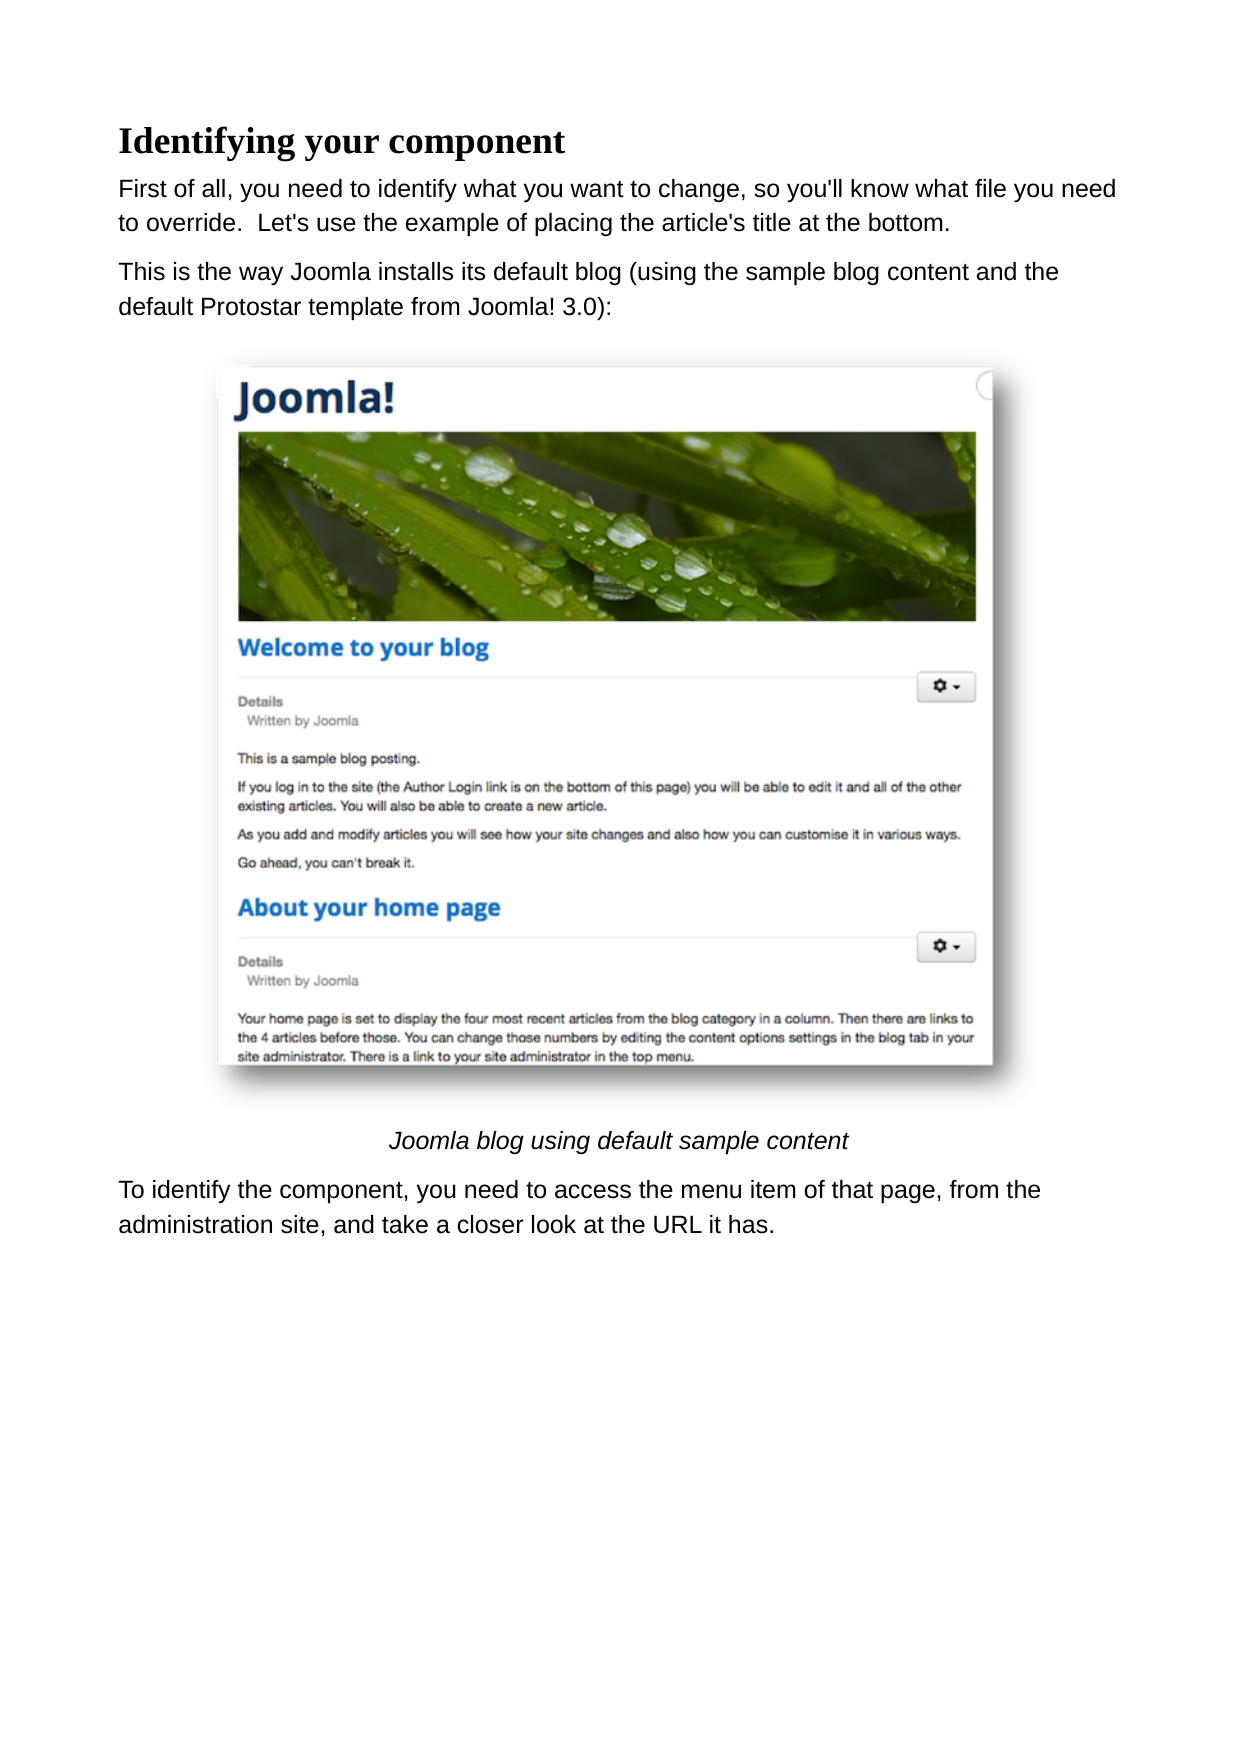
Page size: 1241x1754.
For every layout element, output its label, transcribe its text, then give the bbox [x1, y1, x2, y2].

text First of all, you need to identify what you want to change, so you'll know what file you need to override. Let's use the example of placing the article's title at the bottom. [118, 174, 1122, 237]
text This is the way Joomla installs its default blog (using the sample blog content and the default Protostar template from Joomla! 3.0): [118, 257, 1122, 321]
subtitle Identifying your component [118, 118, 1122, 161]
picture [192, 340, 1049, 1121]
text Joomla blog using default sample content [118, 341, 1122, 1155]
text To identify the component, you need to access the menu item of that page, from the administration site, and take a closer look at the URL it has. [118, 1175, 1122, 1238]
